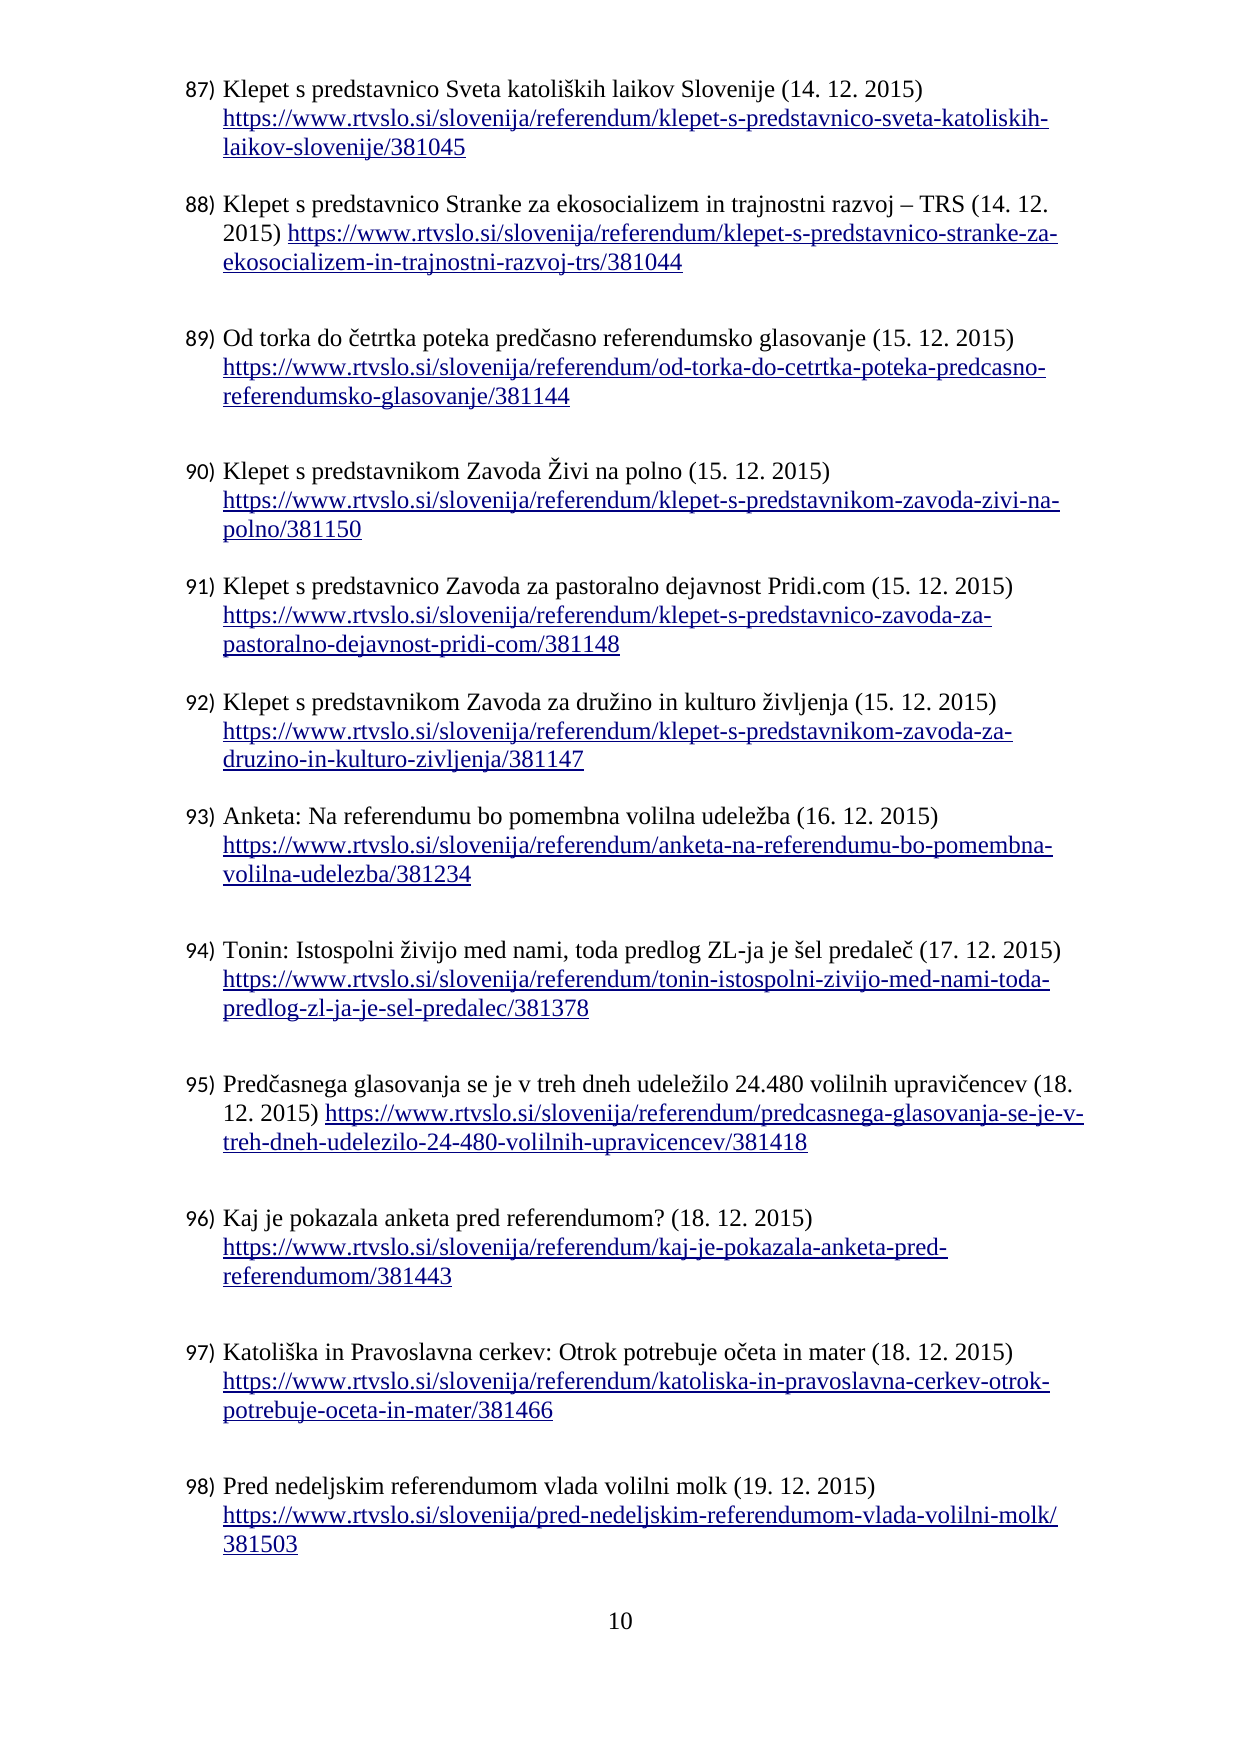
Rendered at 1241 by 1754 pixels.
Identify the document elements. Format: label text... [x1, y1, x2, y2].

list Klepet s predstavnico Stranke za ekosocializem in trajnostni razvoj – TRS (14. 12. 2015) https://www.rtvslo.si/slovenija/referendum/klepet-s-predstavnico-stranke-za-ekosocializem-in-trajnostni-razvoj-trs/381044 [185, 189, 1093, 276]
list Od torka do četrtka poteka predčasno referendumsko glasovanje (15. 12. 2015) https://www.rtvslo.si/slovenija/referendum/od-torka-do-cetrtka-poteka-predcasno-referendumsko-glasovanje/381144 [185, 323, 1093, 409]
list Predčasnega glasovanja se je v treh dneh udeležilo 24.480 volilnih upravičencev (18. 12. 2015) https://www.rtvslo.si/slovenija/referendum/predcasnega-glasovanja-se-je-v-treh-dneh-udelezilo-24-480-volilnih-upravicencev/381418 [185, 1069, 1093, 1156]
list Klepet s predstavnikom Zavoda Živi na polno (15. 12. 2015) https://www.rtvslo.si/slovenija/referendum/klepet-s-predstavnikom-zavoda-zivi-na-polno/381150 [185, 456, 1093, 543]
list Klepet s predstavnico Zavoda za pastoralno dejavnost Pridi.com (15. 12. 2015) https://www.rtvslo.si/slovenija/referendum/klepet-s-predstavnico-zavoda-za-pastoralno-dejavnost-pridi-com/381148 [185, 571, 1093, 658]
list Klepet s predstavnikom Zavoda za družino in kulturo življenja (15. 12. 2015) https://www.rtvslo.si/slovenija/referendum/klepet-s-predstavnikom-zavoda-za-druzino-in-kulturo-zivljenja/381147 [185, 687, 1093, 773]
list Pred nedeljskim referendumom vlada volilni molk (19. 12. 2015) https://www.rtvslo.si/slovenija/pred-nedeljskim-referendumom-vlada-volilni-molk/381503 [185, 1471, 1093, 1558]
list Katoliška in Pravoslavna cerkev: Otrok potrebuje očeta in mater (18. 12. 2015) https://www.rtvslo.si/slovenija/referendum/katoliska-in-pravoslavna-cerkev-otrok-potrebuje-oceta-in-mater/381466 [185, 1337, 1093, 1424]
list Anketa: Na referendumu bo pomembna volilna udeležba (16. 12. 2015) https://www.rtvslo.si/slovenija/referendum/anketa-na-referendumu-bo-pomembna-volilna-udelezba/381234 [185, 801, 1093, 888]
list Klepet s predstavnico Sveta katoliških laikov Slovenije (14. 12. 2015) https://www.rtvslo.si/slovenija/referendum/klepet-s-predstavnico-sveta-katoliskih-laikov-slovenije/381045 [185, 74, 1093, 160]
list Kaj je pokazala anketa pred referendumom? (18. 12. 2015) https://www.rtvslo.si/slovenija/referendum/kaj-je-pokazala-anketa-pred-referendumom/381443 [185, 1203, 1093, 1290]
list Tonin: Istospolni živijo med nami, toda predlog ZL-ja je šel predaleč (17. 12. 2015) https://www.rtvslo.si/slovenija/referendum/tonin-istospolni-zivijo-med-nami-toda-predlog-zl-ja-je-sel-predalec/381378 [185, 935, 1093, 1022]
